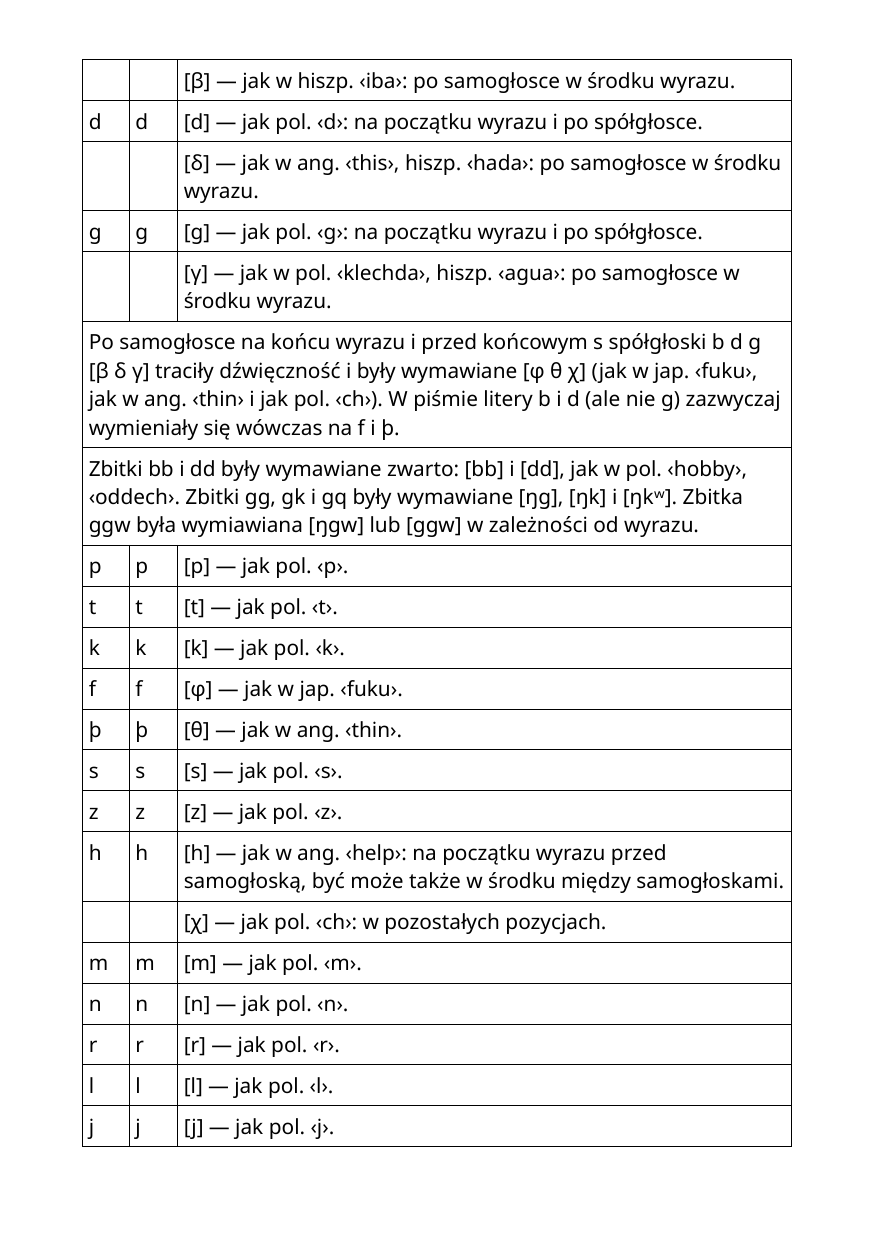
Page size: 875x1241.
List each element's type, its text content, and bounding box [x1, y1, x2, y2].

table_cell [k] — jak pol. ‹k›. [178, 628, 791, 667]
table_cell [83, 142, 129, 210]
table_cell [s] — jak pol. ‹s›. [178, 750, 791, 790]
table_cell g [130, 211, 177, 251]
table_cell r [130, 1025, 177, 1064]
table_cell [83, 60, 129, 100]
table_cell k [83, 628, 129, 667]
table_cell m [130, 943, 177, 982]
table_cell [δ] — jak w ang. ‹this›, hiszp. ‹hada›: po samogłosce w środku wyrazu. [178, 142, 791, 210]
table_cell þ [130, 710, 177, 749]
table_cell h [130, 832, 177, 901]
table_cell r [83, 1025, 129, 1064]
table_cell [130, 60, 177, 100]
table_cell j [83, 1106, 129, 1146]
table_cell Po samogłosce na końcu wyrazu i przed końcowym s spółgłoski b d g [β δ γ] traciły dźwięczność i były wymawiane [φ θ χ] (jak w jap. ‹fuku›, jak w ang. ‹thin› i jak pol. ‹ch›). W piśmie litery b i d (ale nie g) zazwyczaj wymieniały się wówczas na f i þ. [83, 322, 791, 447]
table_cell d [83, 101, 129, 141]
table_cell Zbitki bb i dd były wymawiane zwarto: [bb] i [dd], jak w pol. ‹hobby›, ‹oddech›. Zbitki gg, gk i gq były wymawiane [ŋg], [ŋk] i [ŋkʷ]. Zbitka ggw była wymiawiana [ŋgw] lub [ggw] w zależności od wyrazu. [83, 448, 791, 545]
table_cell z [130, 791, 177, 831]
table_cell l [83, 1065, 129, 1105]
table_cell [φ] — jak w jap. ‹fuku›. [178, 669, 791, 708]
table_cell f [130, 669, 177, 708]
table_cell k [130, 628, 177, 667]
table_cell [g] — jak pol. ‹g›: na początku wyrazu i po spółgłosce. [178, 211, 791, 251]
table_cell h [83, 832, 129, 901]
table_cell f [83, 669, 129, 708]
table_cell [130, 142, 177, 210]
table_cell n [83, 984, 129, 1023]
table_cell s [83, 750, 129, 790]
table_cell [n] — jak pol. ‹n›. [178, 984, 791, 1023]
table_cell [t] — jak pol. ‹t›. [178, 587, 791, 627]
table_cell [130, 252, 177, 321]
table_cell [m] — jak pol. ‹m›. [178, 943, 791, 982]
table_cell t [130, 587, 177, 627]
table_cell [130, 902, 177, 942]
table_cell [χ] — jak pol. ‹ch›: w pozostałych pozycjach. [178, 902, 791, 942]
table_cell g [83, 211, 129, 251]
table_cell þ [83, 710, 129, 749]
table_cell t [83, 587, 129, 627]
table_cell [θ] — jak w ang. ‹thin›. [178, 710, 791, 749]
table_cell d [130, 101, 177, 141]
table_cell z [83, 791, 129, 831]
table_cell [p] — jak pol. ‹p›. [178, 546, 791, 586]
table_cell [z] — jak pol. ‹z›. [178, 791, 791, 831]
table_cell m [83, 943, 129, 982]
table_cell [l] — jak pol. ‹l›. [178, 1065, 791, 1105]
table_cell [83, 902, 129, 942]
table_cell s [130, 750, 177, 790]
table_cell [h] — jak w ang. ‹help›: na początku wyrazu przed samogłoską, być może także w środku między samogłoskami. [178, 832, 791, 901]
table_cell [r] — jak pol. ‹r›. [178, 1025, 791, 1064]
table_cell [γ] — jak w pol. ‹klechda›, hiszp. ‹agua›: po samogłosce w środku wyrazu. [178, 252, 791, 321]
table_cell p [83, 546, 129, 586]
table_cell j [130, 1106, 177, 1146]
table_cell l [130, 1065, 177, 1105]
table_cell n [130, 984, 177, 1023]
table_cell [β] — jak w hiszp. ‹iba›: po samogłosce w środku wyrazu. [178, 60, 791, 100]
table_cell [d] — jak pol. ‹d›: na początku wyrazu i po spółgłosce. [178, 101, 791, 141]
table_cell p [130, 546, 177, 586]
table_cell [83, 252, 129, 321]
table_cell [j] — jak pol. ‹j›. [178, 1106, 791, 1146]
